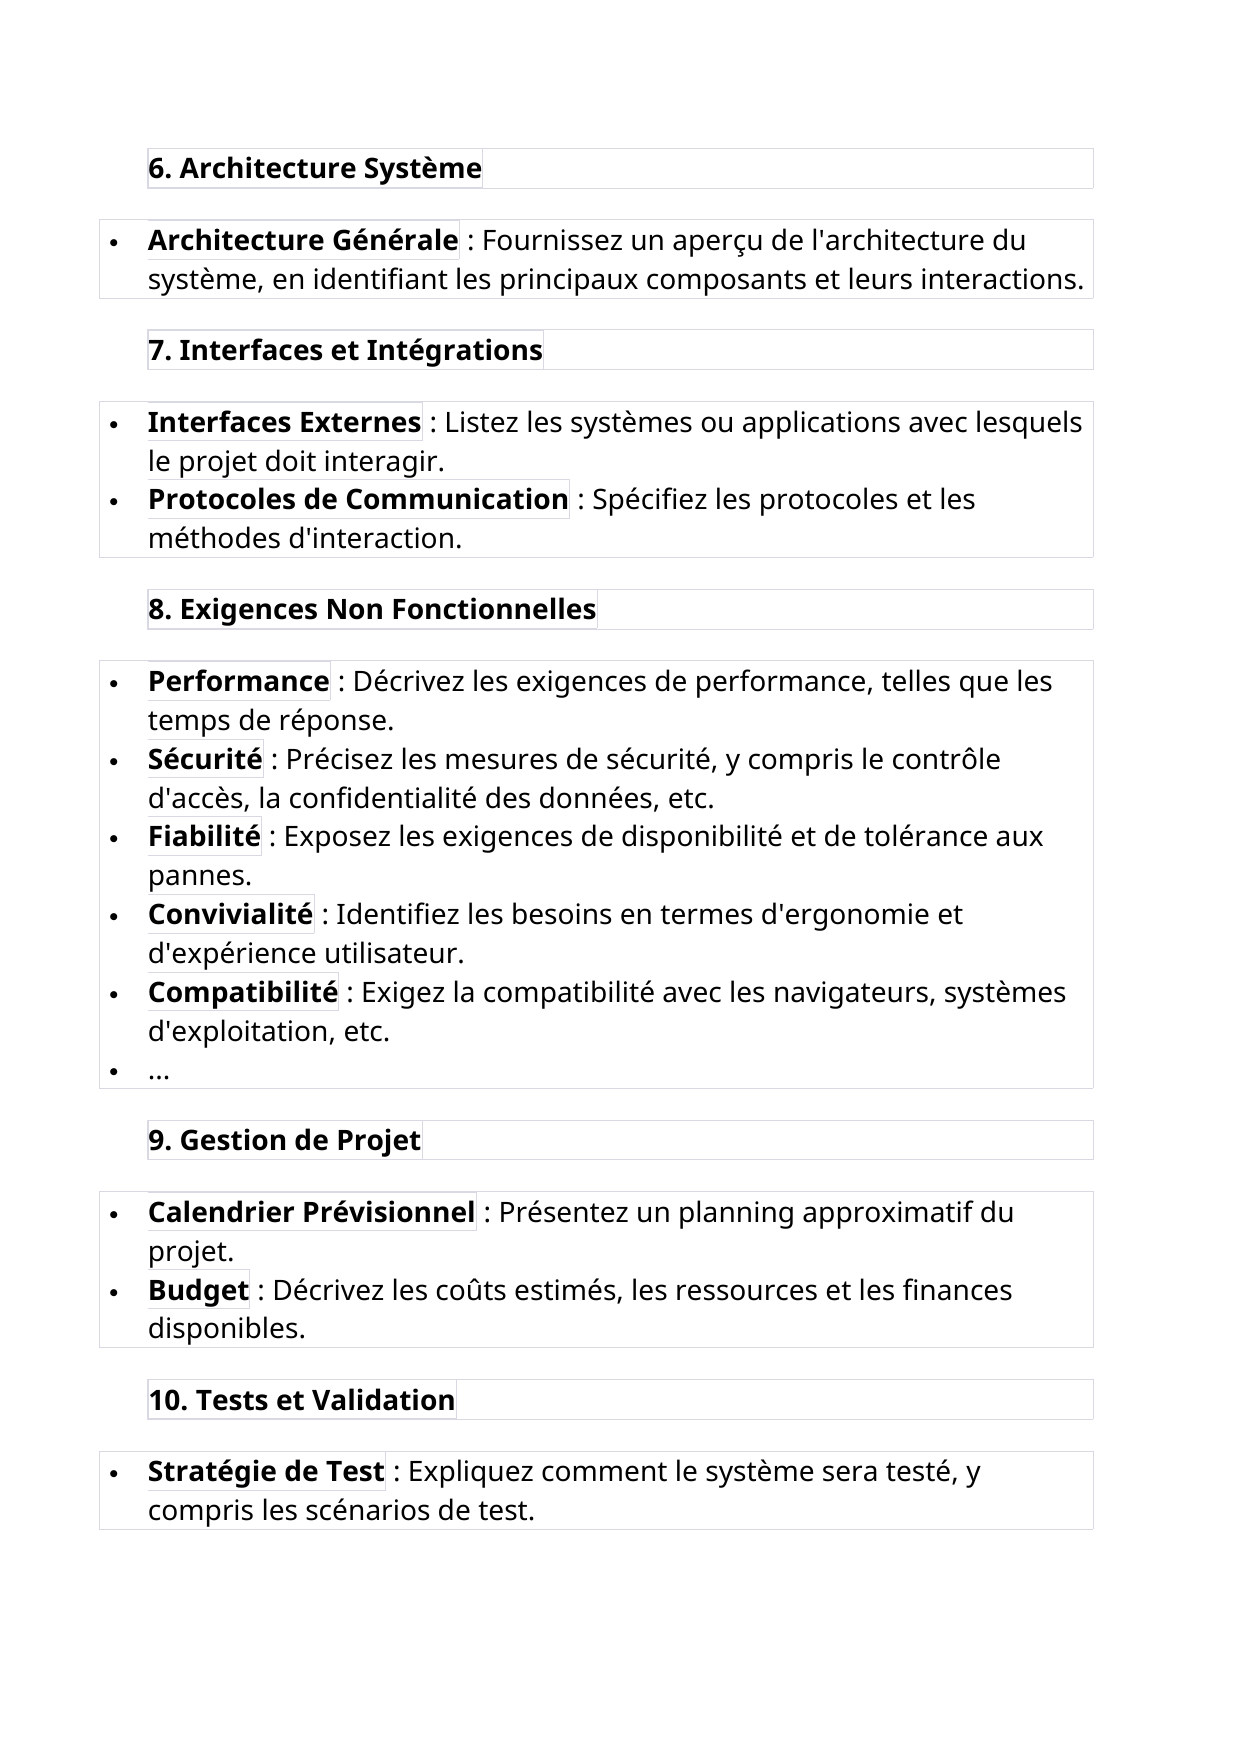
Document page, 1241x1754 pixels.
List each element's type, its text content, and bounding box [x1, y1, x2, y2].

list Convivialité : Identifiez les besoins en termes d'ergonomie et d'expérience utilisateur. [100, 893, 1093, 971]
list Calendrier Prévisionnel : Présentez un planning approximatif du projet. [100, 1192, 1093, 1269]
text 8. Exigences Non Fonctionnelles [149, 590, 597, 628]
text [423, 1121, 1093, 1159]
list Architecture Générale : Fournissez un aperçu de l'architecture du système, en identifiant les principaux composants et leurs interactions. [100, 220, 1093, 298]
list Fiabilité : Exposez les exigences de disponibilité et de tolérance aux pannes. [100, 816, 1093, 893]
list Stratégie de Test : Expliquez comment le système sera testé, y compris les scénarios de test. [100, 1452, 1093, 1529]
text [544, 330, 1093, 369]
list ... [100, 1049, 1093, 1088]
text [598, 590, 1093, 629]
list Interfaces Externes : Listez les systèmes ou applications avec lesquels le projet doit interagir. [100, 402, 1093, 479]
list Compatibilité : Exigez la compatibilité avec les navigateurs, systèmes d'exploitation, etc. [100, 971, 1093, 1049]
text [457, 1380, 1093, 1419]
list Budget : Décrivez les coûts estimés, les ressources et les finances disponibles. [100, 1269, 1093, 1347]
list Protocoles de Communication : Spécifiez les protocoles et les méthodes d'interaction. [100, 479, 1093, 557]
list Performance : Décrivez les exigences de performance, telles que les temps de réponse. [100, 661, 1093, 738]
text 7. Interfaces et Intégrations [149, 331, 543, 369]
text 6. Architecture Système [149, 149, 482, 187]
list Sécurité : Précisez les mesures de sécurité, y compris le contrôle d'accès, la confidentialité des données, etc. [100, 738, 1093, 816]
text 10. Tests et Validation [149, 1380, 456, 1418]
text [483, 149, 1093, 188]
text 9. Gestion de Projet [149, 1121, 422, 1159]
